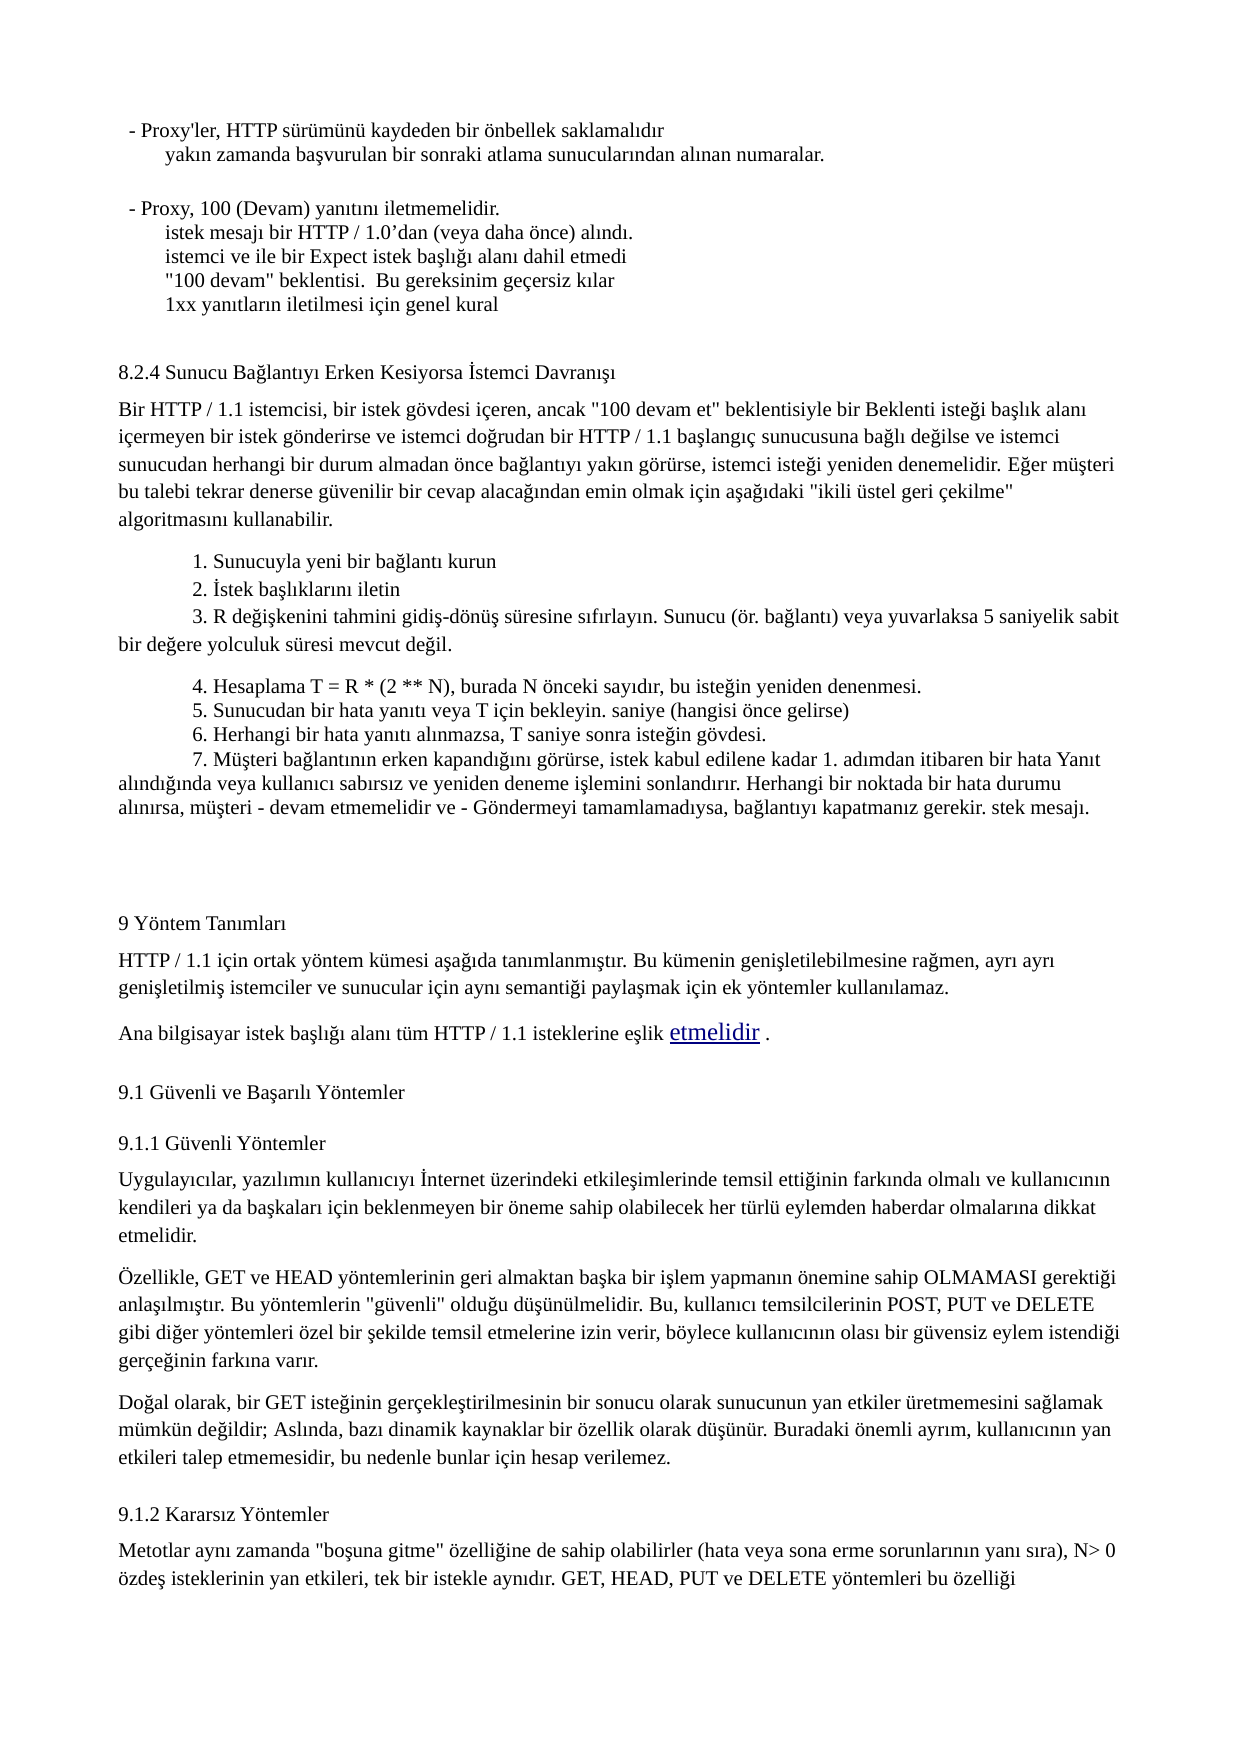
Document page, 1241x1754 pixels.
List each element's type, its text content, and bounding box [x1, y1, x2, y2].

text Uygulayıcılar, yazılımın kullanıcıyı İnternet üzerindeki etkileşimlerinde temsil ettiğinin farkında olmalı ve kullanıcının kendileri ya da başkaları için beklenmeyen bir öneme sahip olabilecek her türlü eylemden haberdar olmalarına dikkat etmelidir. [118, 1167, 1122, 1247]
text yakın zamanda başvurulan bir sonraki atlama sunucularından alınan numaralar. [118, 142, 1122, 166]
text Doğal olarak, bir GET isteğinin gerçekleştirilmesinin bir sonucu olarak sunucunun yan etkiler üretmemesini sağlamak mümkün değildir; Aslında, bazı dinamik kaynaklar bir özellik olarak düşünür. Buradaki önemli ayrım, kullanıcının yan etkileri talep etmemesidir, bu nedenle bunlar için hesap verilemez. [118, 1390, 1122, 1469]
text 4. Hesaplama T = R * (2 ** N), burada N önceki sayıdır, bu isteğin yeniden denenmesi. 5. Sunucudan bir hata yanıtı veya T için bekleyin. saniye (hangisi önce gelirse) 6. Herhangi bir hata yanıtı alınmazsa, T saniye sonra isteğin gövdesi. 7. Müşteri bağlantının erken kapandığını görürse, istek kabul edilene kadar 1. adımdan itibaren bir hata Yanıt alındığında veya kullanıcı sabırsız ve yeniden deneme işlemini sonlandırır. Herhangi bir noktada bir hata durumu alınırsa, müşteri - devam etmemelidir ve - Göndermeyi tamamlamadıysa, bağlantıyı kapatmanız gerekir. stek mesajı. [118, 674, 1122, 819]
text Bir HTTP / 1.1 istemcisi, bir istek gövdesi içeren, ancak "100 devam et" beklentisiyle bir Beklenti isteği başlık alanı içermeyen bir istek gönderirse ve istemci doğrudan bir HTTP / 1.1 başlangıç ​​sunucusuna bağlı değilse ve istemci sunucudan herhangi bir durum almadan önce bağlantıyı yakın görürse, istemci isteği yeniden denemelidir. Eğer müşteri bu talebi tekrar denerse güvenilir bir cevap alacağından emin olmak için aşağıdaki "ikili üstel geri çekilme" algoritmasını kullanabilir. [118, 397, 1122, 531]
text 1xx yanıtların iletilmesi için genel kural [118, 292, 1122, 316]
text istemci ve ile bir Expect istek başlığı alanı dahil etmedi [118, 244, 1122, 268]
text istek mesajı bir HTTP / 1.0’dan (veya daha önce) alındı. [118, 220, 1122, 244]
subtitle 9.1.1 Güvenli Yöntemler [118, 1131, 1122, 1155]
text Özellikle, GET ve HEAD yöntemlerinin geri almaktan başka bir işlem yapmanın önemine sahip OLMAMASI gerektiği anlaşılmıştır. Bu yöntemlerin "güvenli" olduğu düşünülmelidir. Bu, kullanıcı temsilcilerinin POST, PUT ve DELETE gibi diğer yöntemleri özel bir şekilde temsil etmelerine izin verir, böylece kullanıcının olası bir güvensiz eylem istendiği gerçeğinin farkına varır. [118, 1265, 1122, 1372]
text - Proxy'ler, HTTP sürümünü kaydeden bir önbellek saklamalıdır [118, 118, 1122, 142]
subtitle 9.1 Güvenli ve Başarılı Yöntemler [118, 1080, 1122, 1104]
subtitle 9 Yöntem Tanımları [118, 911, 1122, 935]
text "100 devam" beklentisi. Bu gereksinim geçersiz kılar [118, 268, 1122, 292]
text Ana bilgisayar istek başlığı alanı tüm HTTP / 1.1 isteklerine eşlik etmelidir . [118, 1017, 1122, 1046]
text HTTP / 1.1 için ortak yöntem kümesi aşağıda tanımlanmıştır. Bu kümenin genişletilebilmesine rağmen, ayrı ayrı genişletilmiş istemciler ve sunucular için aynı semantiği paylaşmak için ek yöntemler kullanılamaz. [118, 948, 1122, 999]
text Metotlar aynı zamanda "boşuna gitme" özelliğine de sahip olabilirler (hata veya sona erme sorunlarının yanı sıra), N> 0 özdeş isteklerinin yan etkileri, tek bir istekle aynıdır. GET, HEAD, PUT ve DELETE yöntemleri bu özelliği [118, 1538, 1122, 1590]
subtitle 9.1.2 Kararsız Yöntemler [118, 1502, 1122, 1526]
text - Proxy, 100 (Devam) yanıtını iletmemelidir. [118, 196, 1122, 220]
text 1. Sunucuyla yeni bir bağlantı kurun 2. İstek başlıklarını iletin 3. R ​​değişkenini tahmini gidiş-dönüş süresine sıfırlayın. Sunucu (ör. bağlantı) veya yuvarlaksa 5 saniyelik sabit bir değere yolculuk süresi mevcut değil. [118, 549, 1122, 656]
subtitle 8.2.4 Sunucu Bağlantıyı Erken Kesiyorsa İstemci Davranışı [118, 360, 1122, 384]
